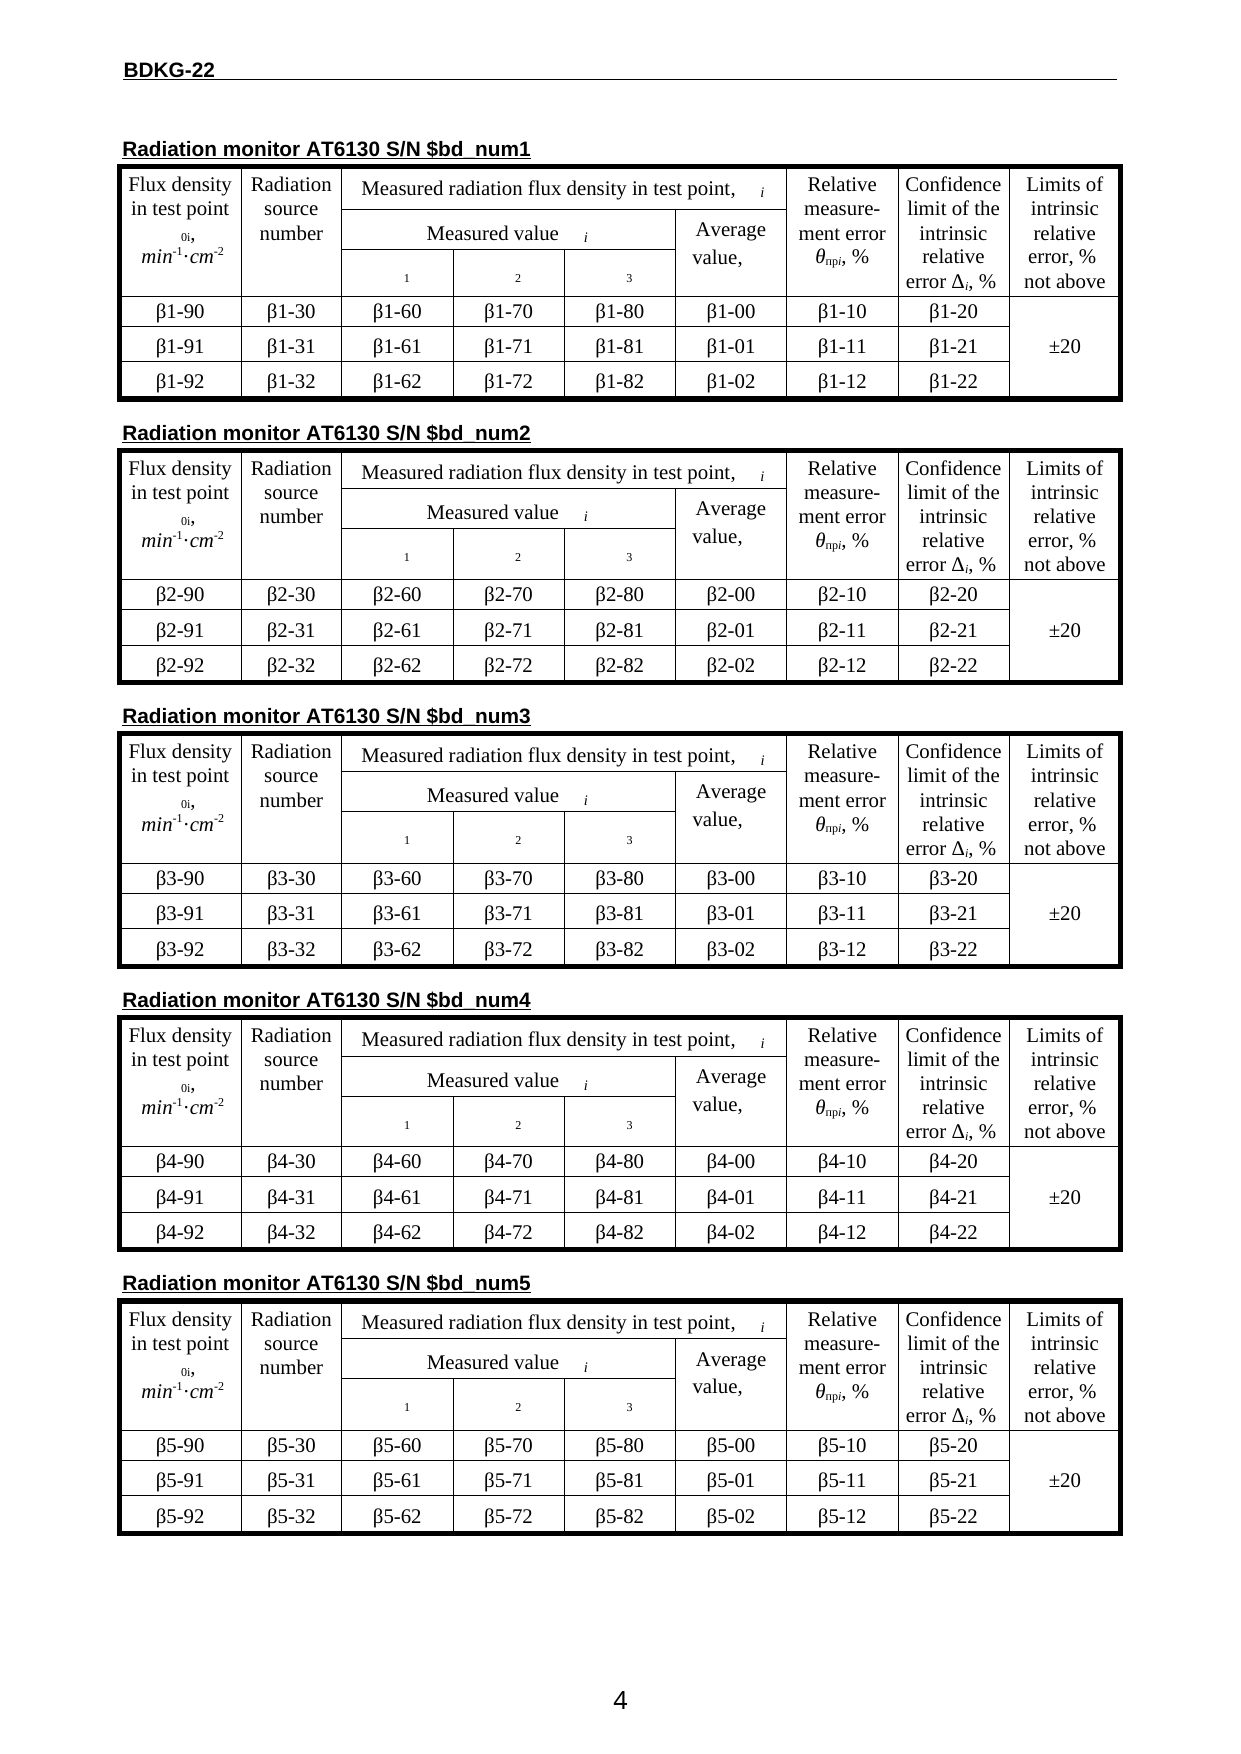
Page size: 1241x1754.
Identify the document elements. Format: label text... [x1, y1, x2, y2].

table_cell Measured radiation flux density in test point, i [342, 1304, 786, 1338]
table_cell Average value,  [676, 1339, 786, 1430]
table_cell β2-32 [242, 646, 341, 680]
table_cell β5-90 [122, 1431, 241, 1460]
table_cell β3-22 [899, 929, 1009, 963]
table_cell Radiation source number [242, 453, 341, 579]
table_cell β4-30 [242, 1147, 341, 1176]
table_cell β4-11 [787, 1177, 898, 1212]
table_cell β2-11 [787, 610, 898, 645]
table_cell 3 [565, 529, 675, 579]
table_cell β3-80 [565, 864, 675, 893]
table_header Radiation monitor AT6130 S/N $bd_num2 [119, 402, 1120, 448]
table_cell 3 [565, 812, 675, 863]
table_cell β2-70 [454, 580, 564, 609]
table_cell β5-92 [122, 1496, 241, 1531]
table_cell 2 [454, 250, 564, 296]
table_cell β5-62 [342, 1496, 453, 1531]
table_cell ±20 [1010, 1431, 1118, 1531]
table_cell β1-91 [122, 327, 241, 361]
table_cell β2-31 [242, 610, 341, 645]
table_cell β1-62 [342, 362, 453, 396]
table_header Radiation monitor AT6130 S/N $bd_num4 [119, 969, 1120, 1015]
table_cell β1-61 [342, 327, 453, 361]
table_cell β3-81 [565, 894, 675, 928]
table_cell Radiation source number [242, 736, 341, 863]
table_cell β5-30 [242, 1431, 341, 1460]
table_cell β1-60 [342, 297, 453, 326]
table_cell β1-80 [565, 297, 675, 326]
table_cell β1-21 [899, 327, 1009, 361]
table_cell 3 [565, 1379, 675, 1430]
table_cell β3-91 [122, 894, 241, 928]
table_cell β4-92 [122, 1213, 241, 1247]
table_cell β5-82 [565, 1496, 675, 1531]
table_cell β2-30 [242, 580, 341, 609]
table_cell β3-00 [676, 864, 786, 893]
table_cell β1-32 [242, 362, 341, 396]
table_cell β1-01 [676, 327, 786, 361]
table_cell Measured radiation flux density in test point, i [342, 736, 786, 771]
table_cell β5-11 [787, 1461, 898, 1495]
table_cell β5-60 [342, 1431, 453, 1460]
table_cell β2-92 [122, 646, 241, 680]
table_cell β4-00 [676, 1147, 786, 1176]
table_cell β4-71 [454, 1177, 564, 1212]
table_cell β3-21 [899, 894, 1009, 928]
table_cell β5-20 [899, 1431, 1009, 1460]
table_cell β2-22 [899, 646, 1009, 680]
table_cell Radiation source number [242, 169, 341, 296]
table_cell β2-00 [676, 580, 786, 609]
table_cell β3-82 [565, 929, 675, 963]
table_cell β1-10 [787, 297, 898, 326]
table_cell β4-31 [242, 1177, 341, 1212]
table_cell ±20 [1010, 297, 1118, 396]
table_cell β3-20 [899, 864, 1009, 893]
table_cell β5-72 [454, 1496, 564, 1531]
table_cell β2-81 [565, 610, 675, 645]
table_cell β1-02 [676, 362, 786, 396]
table_cell β3-72 [454, 929, 564, 963]
table_cell β3-32 [242, 929, 341, 963]
table_cell Measured value i [342, 1057, 675, 1096]
table_cell β1-22 [899, 362, 1009, 396]
table_cell β2-61 [342, 610, 453, 645]
table_cell β3-01 [676, 894, 786, 928]
table_header Radiation monitor AT6130 S/N $bd_num5 [119, 1252, 1120, 1298]
table_cell β1-71 [454, 327, 564, 361]
table_cell Limits of intrinsic relative error, % not above [1010, 453, 1118, 579]
table_cell β3-70 [454, 864, 564, 893]
table_cell β1-72 [454, 362, 564, 396]
table_cell β5-32 [242, 1496, 341, 1531]
table_cell β3-10 [787, 864, 898, 893]
table_cell β3-71 [454, 894, 564, 928]
table_cell 2 [454, 812, 564, 863]
table_cell Measured value i [342, 210, 675, 249]
table_cell β4-01 [676, 1177, 786, 1212]
table_cell β3-60 [342, 864, 453, 893]
table_cell β1-70 [454, 297, 564, 326]
table_cell 3 [565, 1097, 675, 1146]
table_cell β3-92 [122, 929, 241, 963]
table_cell ±20 [1010, 864, 1118, 963]
table_cell β2-02 [676, 646, 786, 680]
table_cell β1-30 [242, 297, 341, 326]
table_cell 1 [342, 1097, 453, 1146]
table_cell β5-81 [565, 1461, 675, 1495]
table_cell β5-12 [787, 1496, 898, 1531]
table_cell β1-20 [899, 297, 1009, 326]
table_cell β2-90 [122, 580, 241, 609]
table_cell β4-10 [787, 1147, 898, 1176]
table_cell β2-71 [454, 610, 564, 645]
table_cell β2-21 [899, 610, 1009, 645]
table_cell Relative measure-ment error θпрi, % [787, 736, 898, 863]
table_cell β2-20 [899, 580, 1009, 609]
table_cell β2-01 [676, 610, 786, 645]
table_cell Average value,  [676, 489, 786, 579]
table_cell β3-02 [676, 929, 786, 963]
table_cell β2-72 [454, 646, 564, 680]
table_cell β5-71 [454, 1461, 564, 1495]
table_cell Measured radiation flux density in test point, i [342, 453, 786, 488]
table_cell β3-62 [342, 929, 453, 963]
table_cell β5-31 [242, 1461, 341, 1495]
table_cell β4-22 [899, 1213, 1009, 1247]
table_cell ±20 [1010, 1147, 1118, 1247]
table_cell β3-31 [242, 894, 341, 928]
table_cell β1-82 [565, 362, 675, 396]
table_cell β3-11 [787, 894, 898, 928]
table_cell Limits of intrinsic relative error, % not above [1010, 736, 1118, 863]
table_cell β4-12 [787, 1213, 898, 1247]
table_cell β1-11 [787, 327, 898, 361]
table_cell β5-61 [342, 1461, 453, 1495]
table_cell β4-60 [342, 1147, 453, 1176]
table_cell Radiation source number [242, 1304, 341, 1430]
table_cell Measured radiation flux density in test point, i [342, 1020, 786, 1056]
table_cell Flux density in test point 0i, min-1·cm-2 [122, 1020, 241, 1146]
table_cell Radiation source number [242, 1020, 341, 1146]
table_cell Measured value i [342, 489, 675, 528]
table_cell β3-12 [787, 929, 898, 963]
table_cell Confidence limit of the intrinsic relative error Δi, % [899, 1020, 1009, 1146]
table_cell Flux density in test point 0i, min-1·cm-2 [122, 1304, 241, 1430]
table_cell β4-21 [899, 1177, 1009, 1212]
table_cell β4-82 [565, 1213, 675, 1247]
table_cell Measured value i [342, 772, 675, 811]
table_cell Confidence limit of the intrinsic relative error Δi, % [899, 453, 1009, 579]
table_cell 2 [454, 1379, 564, 1430]
table_cell β5-02 [676, 1496, 786, 1531]
table_cell β5-21 [899, 1461, 1009, 1495]
table_cell β4-62 [342, 1213, 453, 1247]
table_cell β4-90 [122, 1147, 241, 1176]
table_cell Relative measure-ment error θпрi, % [787, 453, 898, 579]
table_cell 2 [454, 1097, 564, 1146]
table_cell β4-91 [122, 1177, 241, 1212]
table_cell Measured radiation flux density in test point, i [342, 169, 786, 209]
table_cell Confidence limit of the intrinsic relative error Δi, % [899, 1304, 1009, 1430]
table_cell Limits of intrinsic relative error, % not above [1010, 1304, 1118, 1430]
table_cell β2-62 [342, 646, 453, 680]
table_cell β2-82 [565, 646, 675, 680]
table_cell 3 [565, 250, 675, 296]
table_cell 2 [454, 529, 564, 579]
table_cell β1-12 [787, 362, 898, 396]
table_cell Average value,  [676, 210, 786, 296]
table_cell Flux density in test point 0i, min-1·cm-2 [122, 169, 241, 296]
table_cell β5-80 [565, 1431, 675, 1460]
table_header Radiation monitor AT6130 S/N $bd_num3 [119, 685, 1120, 731]
table_cell Confidence limit of the intrinsic relative error Δi, % [899, 169, 1009, 296]
table_cell β1-92 [122, 362, 241, 396]
table_cell β4-61 [342, 1177, 453, 1212]
table_cell β5-22 [899, 1496, 1009, 1531]
table_cell β4-81 [565, 1177, 675, 1212]
table_cell Relative measure-ment error θпрi, % [787, 1304, 898, 1430]
table_cell β2-10 [787, 580, 898, 609]
table_cell β3-61 [342, 894, 453, 928]
table_cell β5-70 [454, 1431, 564, 1460]
table_cell ±20 [1010, 580, 1118, 680]
table_cell Flux density in test point 0i, min-1·cm-2 [122, 453, 241, 579]
table_cell β1-31 [242, 327, 341, 361]
table_cell β4-80 [565, 1147, 675, 1176]
table_cell β3-30 [242, 864, 341, 893]
table_cell β1-90 [122, 297, 241, 326]
table_cell 1 [342, 529, 453, 579]
table_cell β2-91 [122, 610, 241, 645]
table_cell β1-81 [565, 327, 675, 361]
table_cell β2-60 [342, 580, 453, 609]
table_cell β5-10 [787, 1431, 898, 1460]
table_cell β4-20 [899, 1147, 1009, 1176]
table_cell β3-90 [122, 864, 241, 893]
table_cell Average value,  [676, 1057, 786, 1146]
table_cell β4-70 [454, 1147, 564, 1176]
table_cell β1-00 [676, 297, 786, 326]
table_cell β2-12 [787, 646, 898, 680]
table_cell β4-32 [242, 1213, 341, 1247]
table_cell Measured value i [342, 1339, 675, 1378]
table_cell β4-72 [454, 1213, 564, 1247]
table_cell Relative measure-ment error θпрi, % [787, 1020, 898, 1146]
table_cell Average value,  [676, 772, 786, 863]
table_cell 1 [342, 250, 453, 296]
table_cell β5-01 [676, 1461, 786, 1495]
table_cell Flux density in test point 0i, min-1·cm-2 [122, 736, 241, 863]
table_cell β5-91 [122, 1461, 241, 1495]
table_cell Confidence limit of the intrinsic relative error Δi, % [899, 736, 1009, 863]
table_cell β5-00 [676, 1431, 786, 1460]
table_header Radiation monitor AT6130 S/N $bd_num1 [119, 118, 1120, 164]
table_cell Limits of intrinsic relative error, % not above [1010, 1020, 1118, 1146]
table_cell 1 [342, 1379, 453, 1430]
table_cell Limits of intrinsic relative error, % not above [1010, 169, 1118, 296]
table_cell Relative measure-ment error θпрi, % [787, 169, 898, 296]
table_cell β4-02 [676, 1213, 786, 1247]
table_cell β2-80 [565, 580, 675, 609]
table_cell 1 [342, 812, 453, 863]
